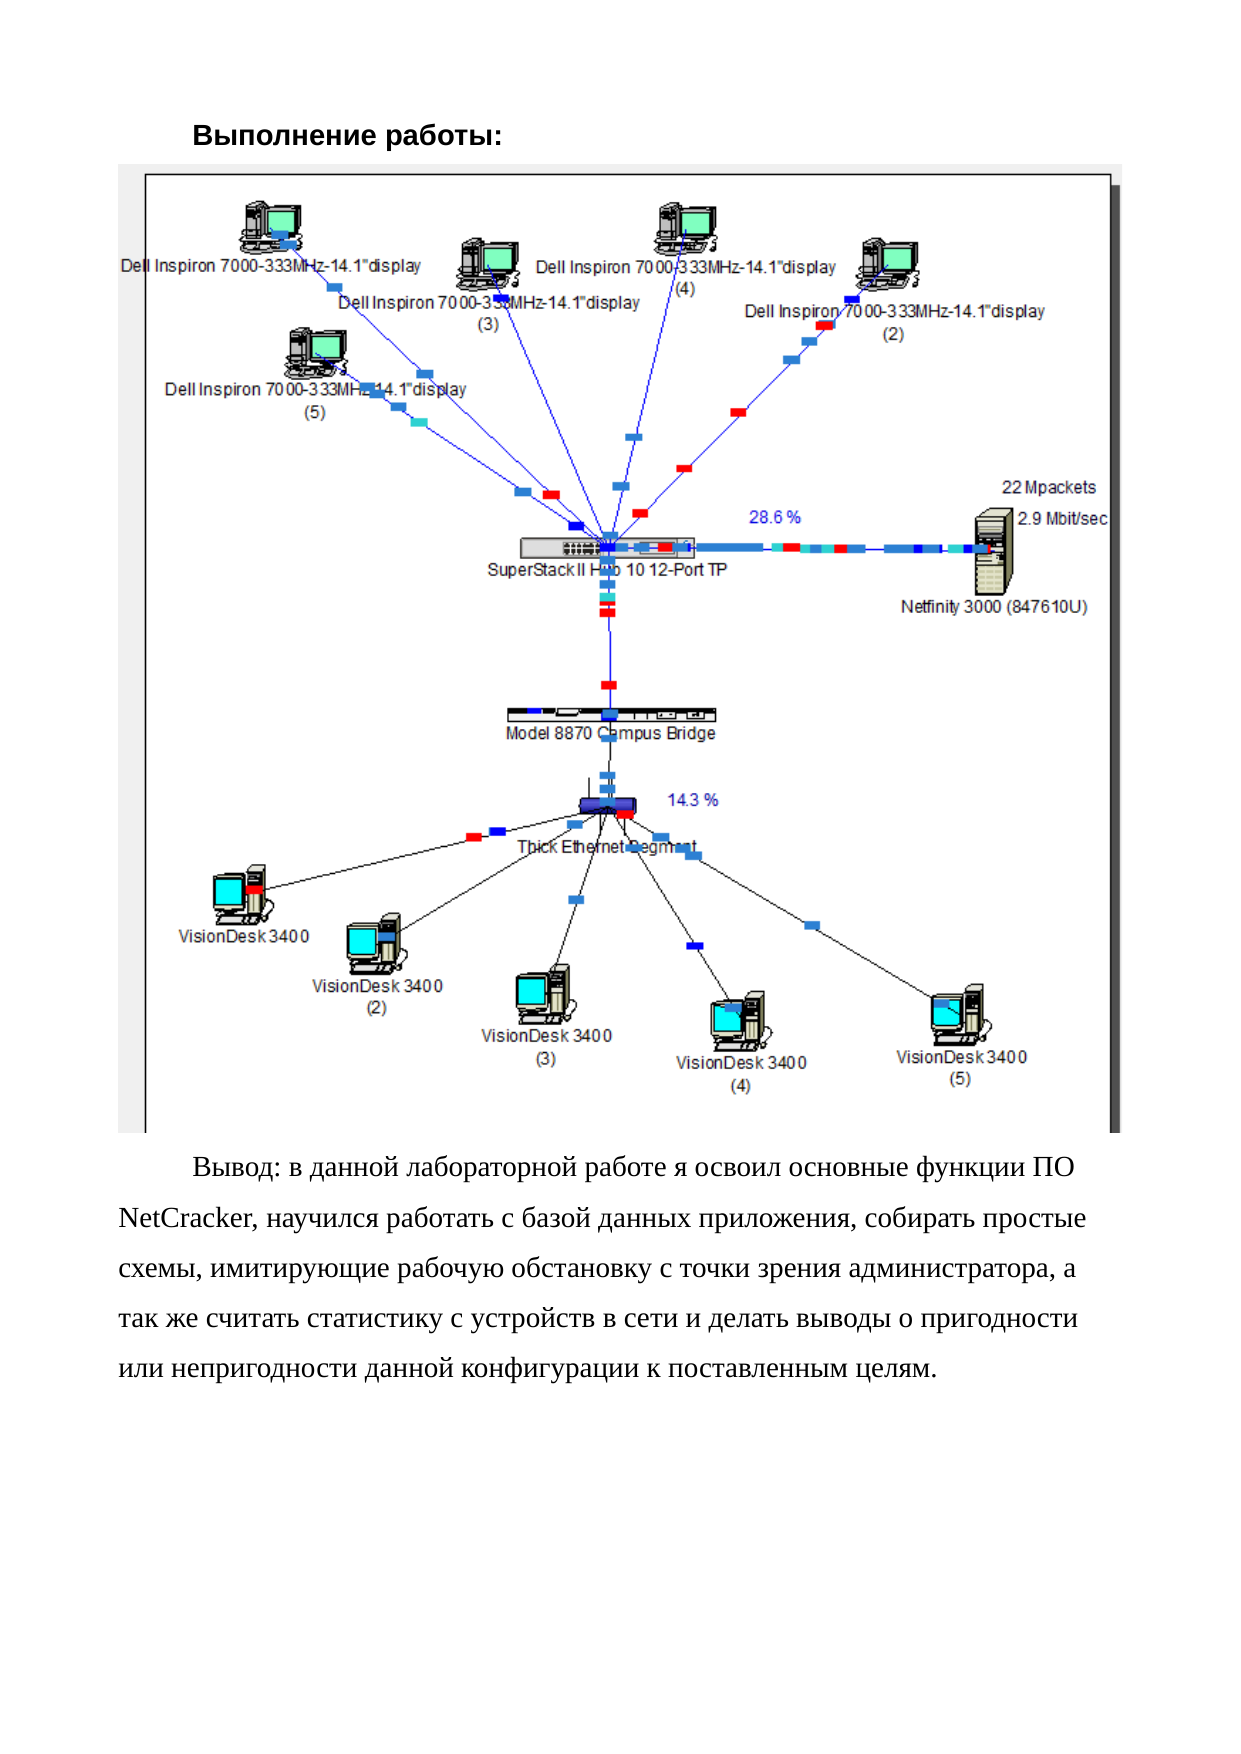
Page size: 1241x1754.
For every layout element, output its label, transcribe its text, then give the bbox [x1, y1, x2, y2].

text Вывод: в данной лабораторной работе я освоил основные функции ПО NetCracker, научился работать с базой данных приложения, собирать простые схемы, имитирующие рабочую обстановку с точки зрения администратора, а так же считать статистику с устройств в сети и делать выводы о пригодности или непригодности данной конфигурации к поставленным целям. [118, 1149, 1122, 1384]
subtitle Выполнение работы: [118, 118, 1122, 152]
picture [118, 164, 1123, 1133]
